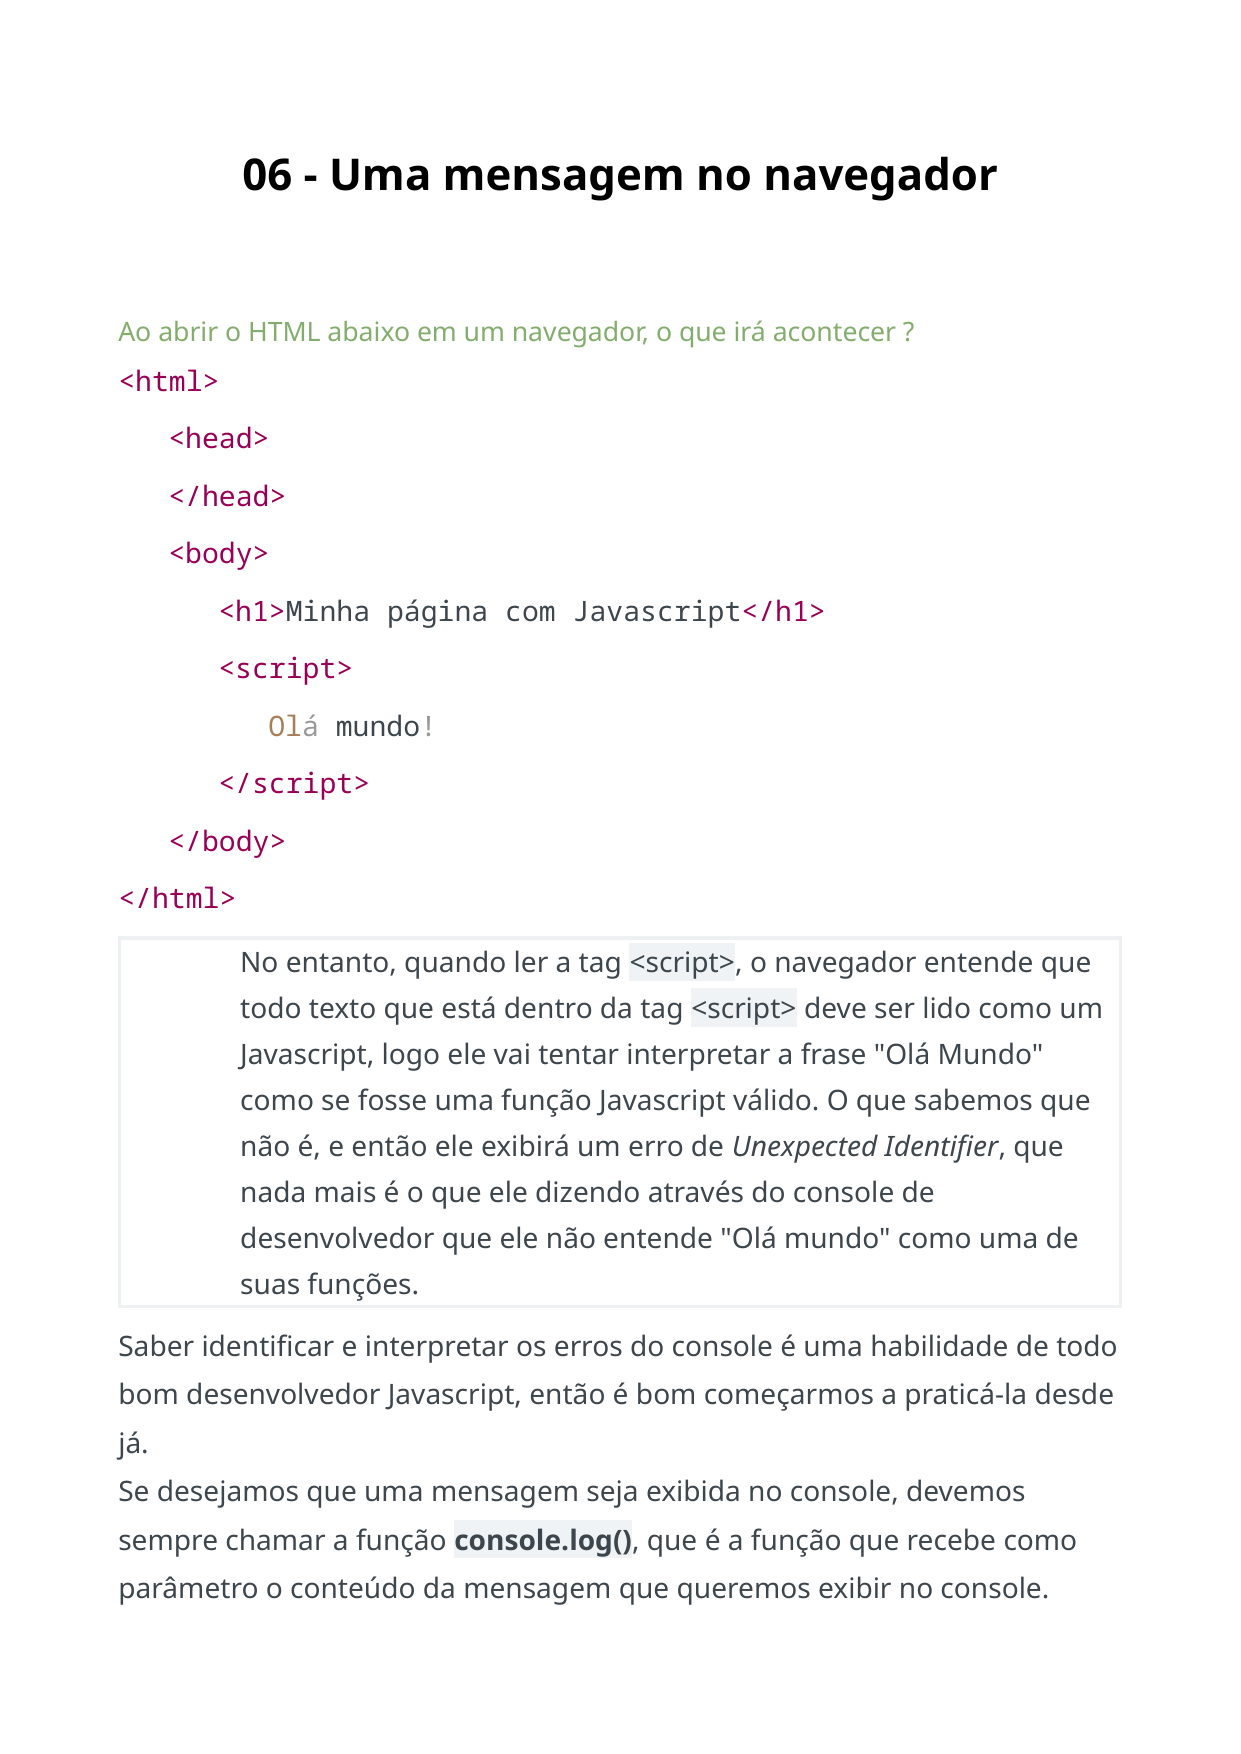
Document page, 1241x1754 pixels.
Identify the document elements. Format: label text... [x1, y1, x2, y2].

text </script> [118, 764, 1122, 802]
text <body> [118, 534, 1122, 572]
subtitle 06 - Uma mensagem no navegador [118, 143, 1122, 203]
text <h1>Minha página com Javascript</h1> [118, 591, 1122, 630]
text </html> [118, 879, 1122, 917]
text Se desejamos que uma mensagem seja exibida no console, devemos sempre chamar a função console.log(), que é a função que recebe como parâmetro o conteúdo da mensagem que queremos exibir no console. [118, 1461, 1122, 1607]
text <html> [118, 361, 1122, 400]
text Olá mundo! [118, 706, 1122, 745]
text Saber identificar e interpretar os erros do console é uma habilidade de todo bom desenvolvedor Javascript, então é bom começarmos a praticá-la desde já. [118, 1316, 1122, 1461]
subtitle Ao abrir o HTML abaixo em um navegador, o que irá acontecer ? [118, 313, 1122, 349]
text <script> [118, 649, 1122, 687]
text </head> [118, 476, 1122, 515]
text No entanto, quando ler a tag <script>, o navegador entende que todo texto que está dentro da tag <script> deve ser lido como um Javascript, logo ele vai tentar interpretar a frase "Olá Mundo" como se fosse uma função Javascript válido. O que sabemos que não é, e então ele exibirá um erro de Unexpected Identifier, que nada mais é o que ele dizendo através do console de desenvolvedor que ele não entende "Olá mundo" como uma de suas funções. [121, 940, 1119, 1305]
text </body> [118, 821, 1122, 860]
text <head> [118, 419, 1122, 457]
